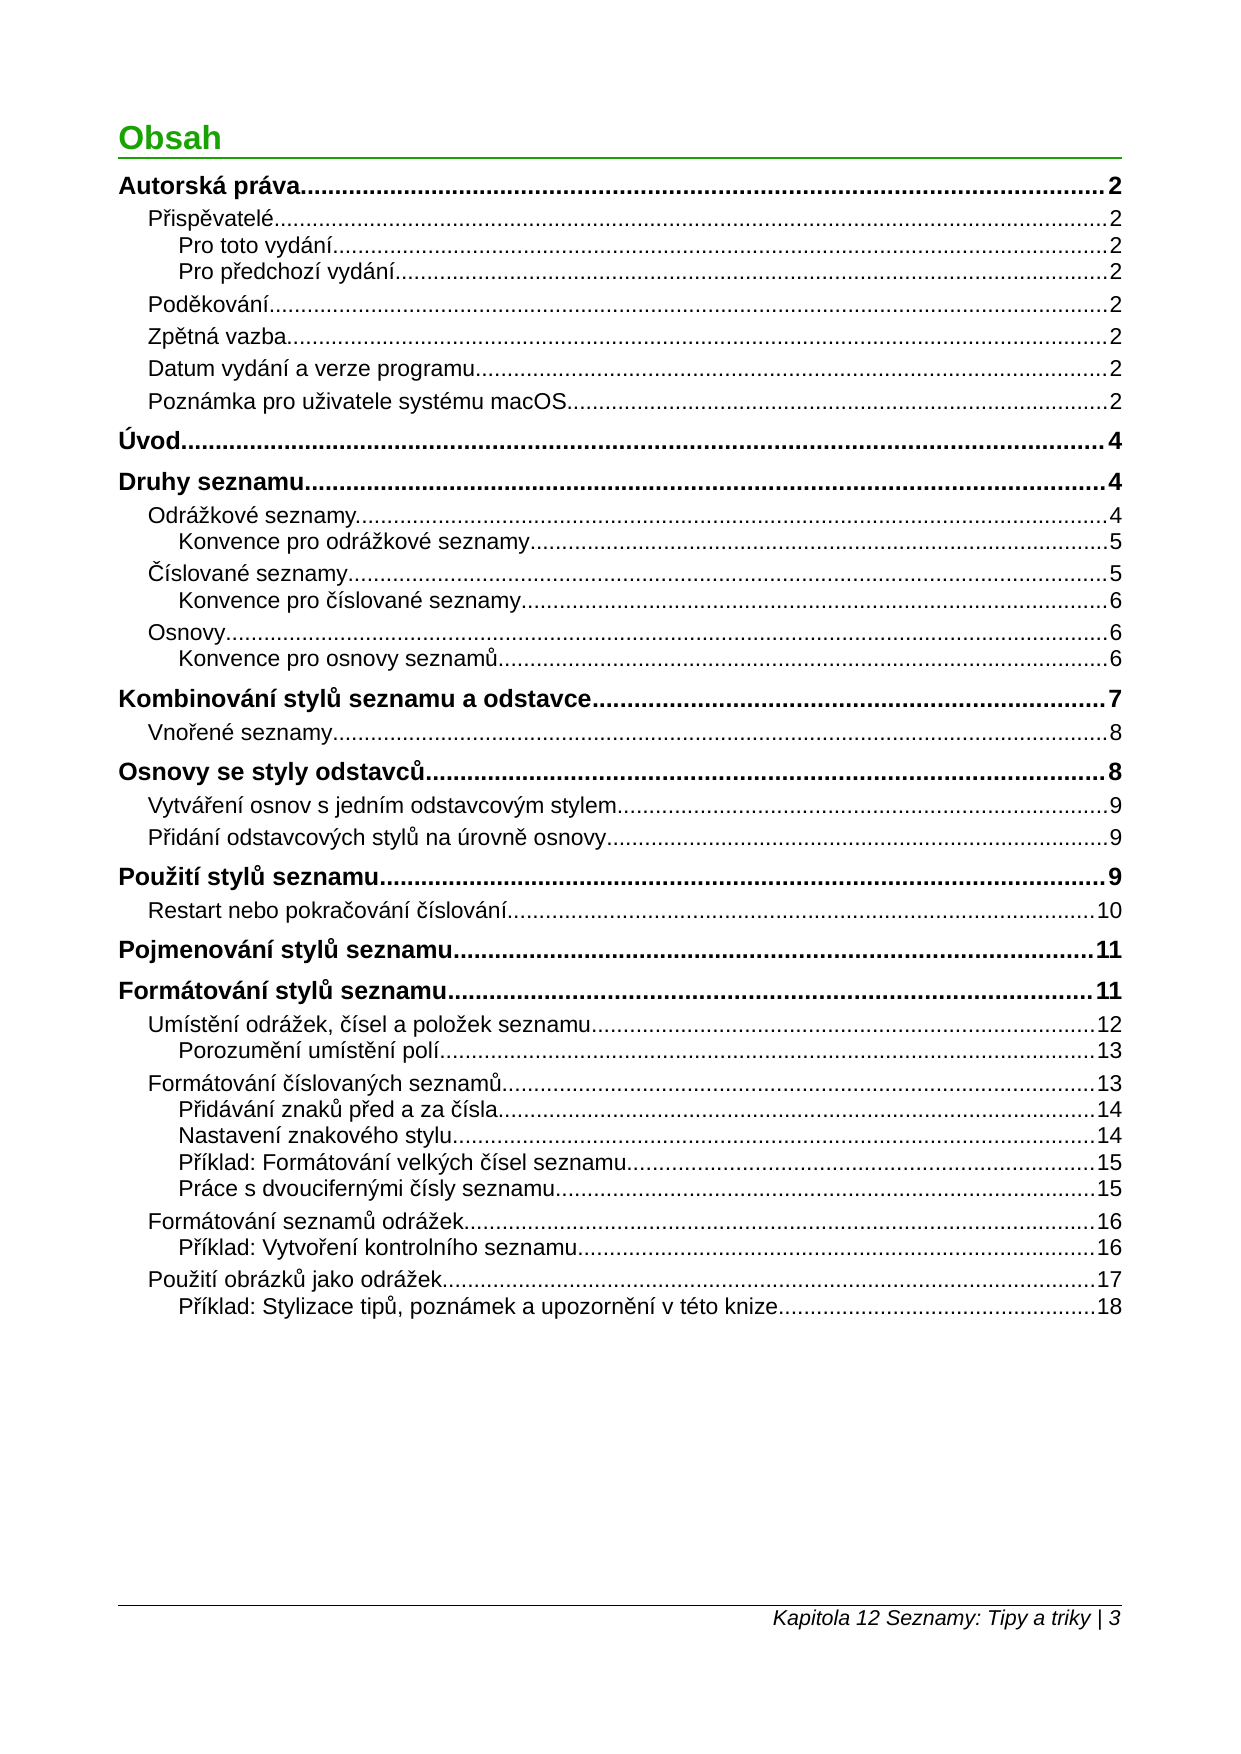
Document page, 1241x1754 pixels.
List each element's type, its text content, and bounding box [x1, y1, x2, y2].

text Pojmenování stylů seznamu 11 [118, 936, 1122, 964]
text Datum vydání a verze programu 2 [148, 355, 1122, 382]
text Číslované seznamy 5 [148, 560, 1122, 587]
text Konvence pro číslované seznamy 6 [178, 587, 1122, 613]
text Přidání odstavcových stylů na úrovně osnovy 9 [148, 824, 1122, 850]
text Poděkování 2 [148, 291, 1122, 317]
text Formátování číslovaných seznamů 13 [148, 1070, 1122, 1096]
text Kombinování stylů seznamu a odstavce 7 [118, 684, 1122, 712]
text Nastavení znakového stylu 14 [178, 1122, 1122, 1149]
text Poznámka pro uživatele systému macOS 2 [148, 388, 1122, 414]
text Zpětná vazba 2 [148, 323, 1122, 349]
text Umístění odrážek, čísel a položek seznamu 12 [148, 1011, 1122, 1037]
text Pro toto vydání 2 [178, 232, 1122, 258]
text Autorská práva 2 [118, 171, 1122, 199]
text Příklad: Stylizace tipů, poznámek a upozornění v této knize 18 [178, 1293, 1122, 1319]
text Odrážkové seznamy. 4 [148, 502, 1122, 528]
text Práce s dvoucifernými čísly seznamu 15 [178, 1175, 1122, 1202]
text Vnořené seznamy 8 [148, 718, 1122, 745]
text Konvence pro osnovy seznamů 6 [178, 645, 1122, 672]
text Přispěvatelé 2 [148, 205, 1122, 232]
text Osnovy se styly odstavců 8 [118, 757, 1122, 786]
text Druhy seznamu 4 [118, 467, 1122, 496]
text Příklad: Formátování velkých čísel seznamu 15 [178, 1149, 1122, 1175]
text Úvod 4 [118, 426, 1122, 455]
text Formátování seznamů odrážek 16 [148, 1208, 1122, 1234]
text Použití stylů seznamu 9 [118, 862, 1122, 891]
text Konvence pro odrážkové seznamy 5 [178, 528, 1122, 554]
text Pro předchozí vydání 2 [178, 258, 1122, 284]
subtitle Obsah [118, 118, 1122, 157]
text Vytváření osnov s jedním odstavcovým stylem 9 [148, 792, 1122, 818]
text Použití obrázků jako odrážek 17 [148, 1266, 1122, 1293]
text Osnovy 6 [148, 619, 1122, 645]
text Restart nebo pokračování číslování 10 [148, 897, 1122, 923]
text Přidávání znaků před a za čísla 14 [178, 1096, 1122, 1122]
text Formátování stylů seznamu 11 [118, 976, 1122, 1005]
text Příklad: Vytvoření kontrolního seznamu 16 [178, 1234, 1122, 1260]
text Porozumění umístění polí 13 [178, 1037, 1122, 1064]
